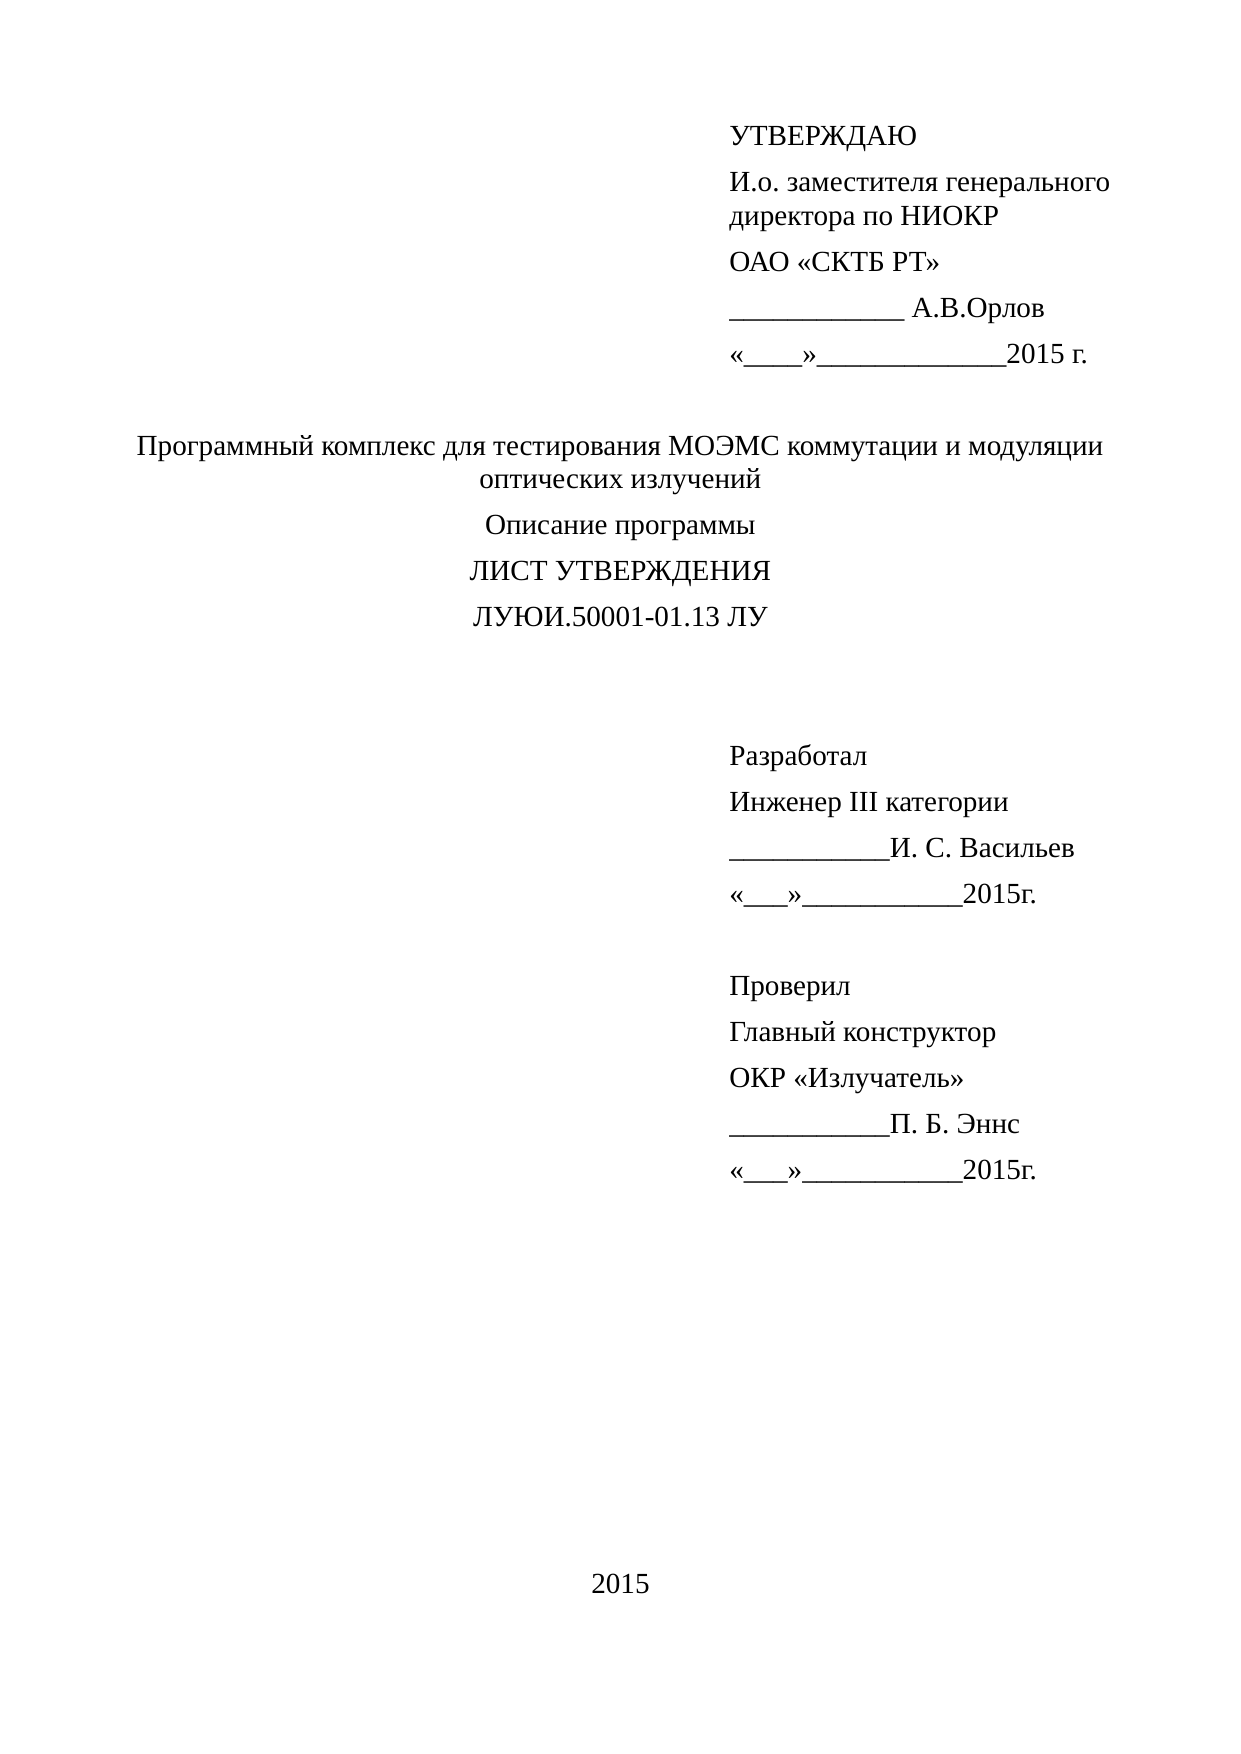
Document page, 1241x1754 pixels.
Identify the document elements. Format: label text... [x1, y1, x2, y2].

text ___________И. С. Васильев [729, 830, 1122, 863]
text ОАО «СКТБ РТ» [729, 244, 1122, 277]
text ЛУЮИ.50001-01.13 ЛУ [118, 599, 1122, 633]
text «____»_____________2015 г. [729, 336, 1122, 369]
text ОКР «Излучатель» [729, 1060, 1122, 1093]
text УТВЕРЖДАЮ [729, 118, 1122, 152]
text ____________ А.В.Орлов [729, 290, 1122, 323]
text Описание программы [118, 507, 1122, 541]
text Инженер III категории [729, 784, 1122, 817]
text 2015 [118, 1566, 1122, 1600]
text «___»___________2015г. [729, 876, 1122, 909]
text ЛИСТ УТВЕРЖДЕНИЯ [118, 553, 1122, 587]
text Разработал [729, 738, 1122, 771]
text Программный комплекс для тестирования МОЭМС коммутации и модуляции оптических излучений [118, 428, 1122, 495]
text Проверил [729, 968, 1122, 1001]
text И.о. заместителя генерального директора по НИОКР [729, 164, 1122, 231]
text Главный конструктор [729, 1014, 1122, 1047]
text ___________П. Б. Эннс [729, 1106, 1122, 1139]
text «___»___________2015г. [729, 1152, 1122, 1186]
